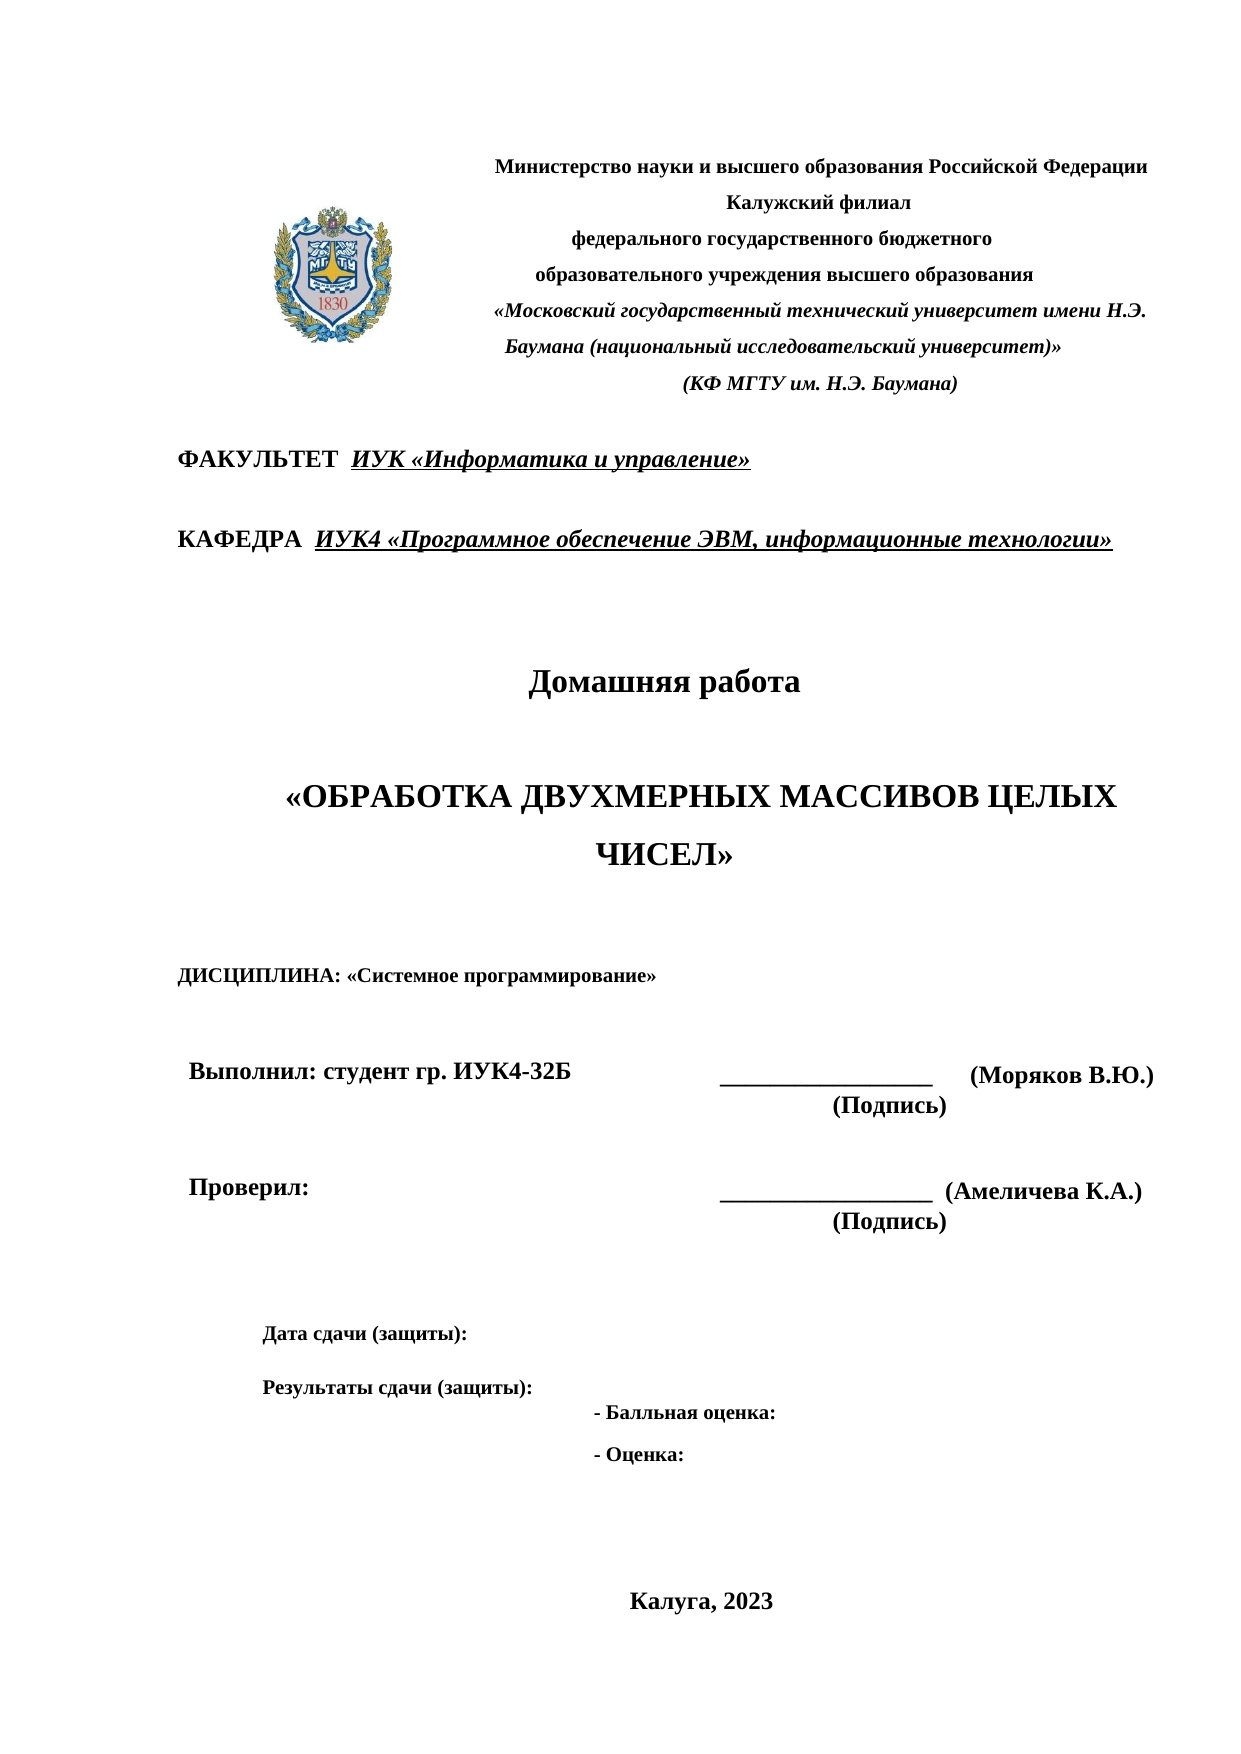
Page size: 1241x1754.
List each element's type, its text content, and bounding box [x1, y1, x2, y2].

table_cell Проверил: [177, 1151, 635, 1266]
table_header Выполнил: студент гр. ИУК4-32Б [177, 1035, 635, 1151]
text «ОБРАБОТКА ДВУХМЕРНЫХ МАССИВОВ ЦЕЛЫХ ЧИСЕЛ» [177, 776, 1152, 872]
text Домашняя работа [177, 661, 1152, 699]
picture [273, 206, 393, 343]
table_cell [177, 1400, 508, 1514]
table_header [189, 154, 403, 406]
text ДИСЦИПЛИНА: «Системное программирование» [177, 963, 1152, 987]
table_cell _________________ (Амеличева К.А.) (Подпись) [635, 1151, 1174, 1266]
table_cell - Балльная оценка: - Оценка: [508, 1400, 1174, 1514]
table_cell Дата сдачи (защиты): Результаты сдачи (защиты): [177, 1266, 1174, 1400]
text Калуга, 2023 [177, 1586, 1152, 1615]
table_header Министерство науки и высшего образования Российской Федерации Калужский филиал федерального государственного бюджетного образовательного учреждения высшего образования «Московский государственный технический университет имени Н.Э. Баумана (национальный исследовательский университет)» (КФ МГТУ им. Н.Э. Баумана) [403, 154, 1166, 406]
table_header _________________ (Моряков В.Ю.) (Подпись) [635, 1035, 1174, 1151]
text ФАКУЛЬТЕТ ИУК «Информатика и управление» [177, 444, 1152, 473]
text КАФЕДРА ИУК4 «Программное обеспечение ЭВМ, информационные технологии» [177, 524, 1152, 553]
